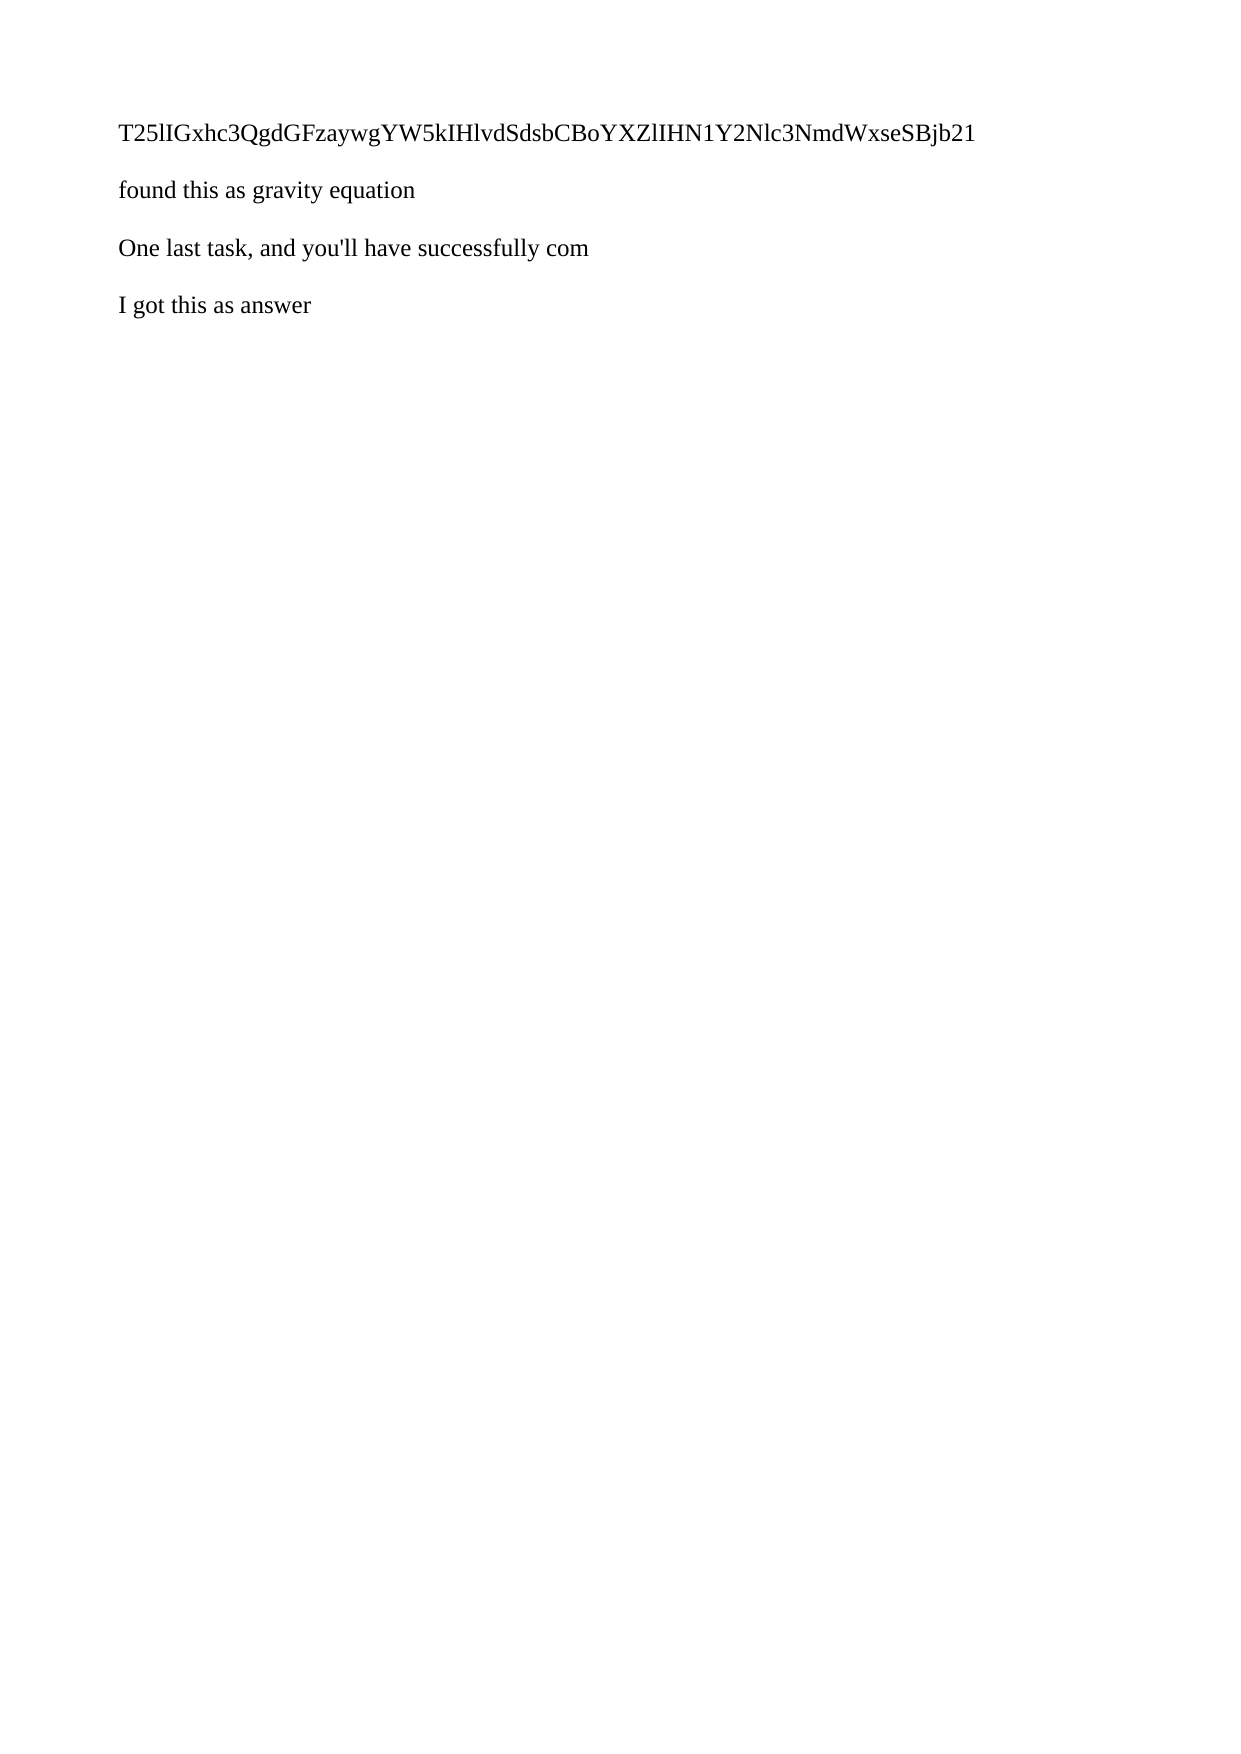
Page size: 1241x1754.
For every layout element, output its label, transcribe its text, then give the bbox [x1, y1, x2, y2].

text T25lIGxhc3QgdGFzaywgYW5kIHlvdSdsbCBoYXZlIHN1Y2Nlc3NmdWxseSBjb21 [118, 118, 1122, 147]
text I got this as answer [118, 291, 1122, 319]
text One last task, and you'll have successfully com [118, 233, 1122, 262]
text found this as gravity equation [118, 176, 1122, 204]
